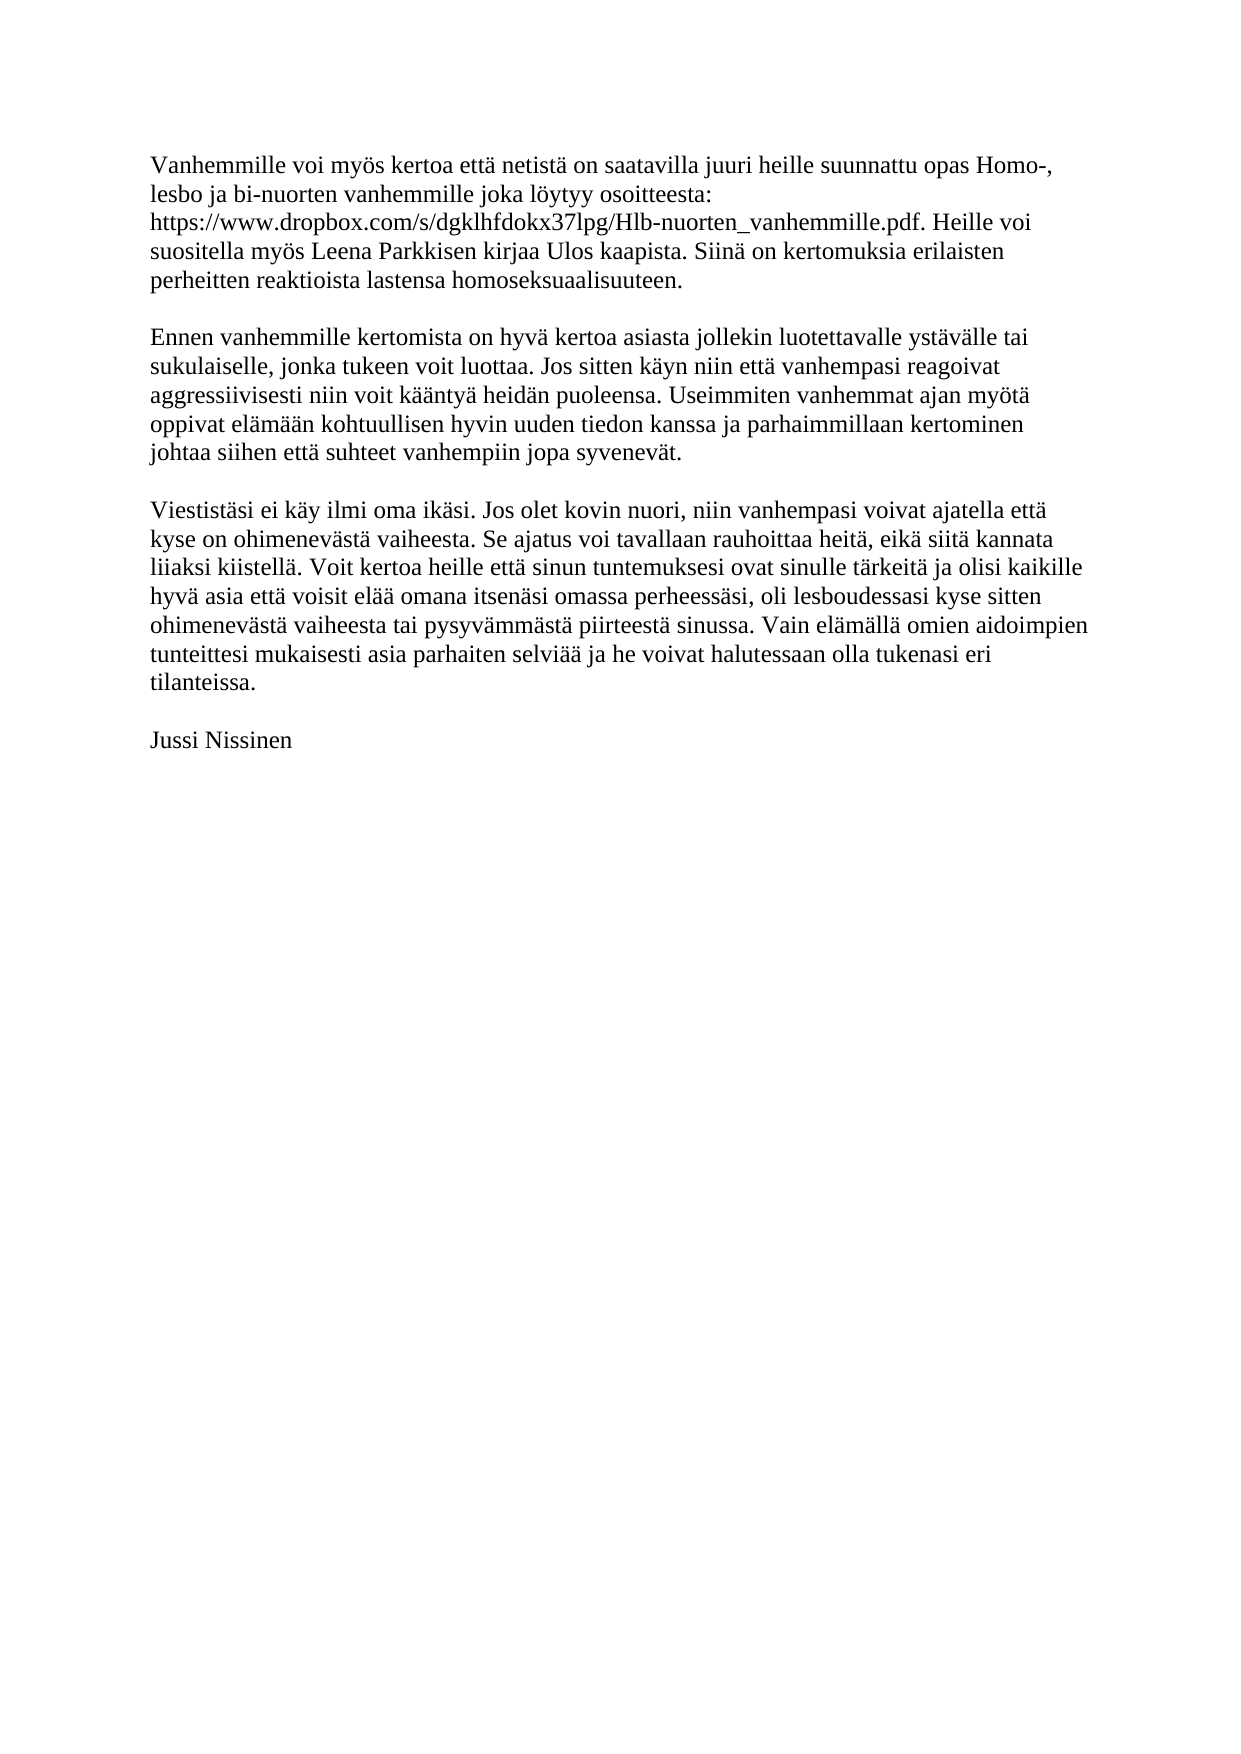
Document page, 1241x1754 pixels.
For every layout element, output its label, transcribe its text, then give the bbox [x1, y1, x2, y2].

text Vanhemmille voi myös kertoa että netistä on saatavilla juuri heille suunnattu opas Homo-, lesbo ja bi-nuorten vanhemmille joka löytyy osoitteesta: https://www.dropbox.com/s/dgklhfdokx37lpg/Hlb-nuorten_vanhemmille.pdf. Heille voi suositella myös Leena Parkkisen kirjaa Ulos kaapista. Siinä on kertomuksia erilaisten perheitten reaktioista lastensa homoseksuaalisuuteen. Ennen vanhemmille kertomista on hyvä kertoa asiasta jollekin luotettavalle ystävälle tai sukulaiselle, jonka tukeen voit luottaa. Jos sitten käyn niin että vanhempasi reagoivat aggressiivisesti niin voit kääntyä heidän puoleensa. Useimmiten vanhemmat ajan myötä oppivat elämään kohtuullisen hyvin uuden tiedon kanssa ja parhaimmillaan kertominen johtaa siihen että suhteet vanhempiin jopa syvenevät. Viestistäsi ei käy ilmi oma ikäsi. Jos olet kovin nuori, niin vanhempasi voivat ajatella että kyse on ohimenevästä vaiheesta. Se ajatus voi tavallaan rauhoittaa heitä, eikä siitä kannata liiaksi kiistellä. Voit kertoa heille että sinun tuntemuksesi ovat sinulle tärkeitä ja olisi kaikille hyvä asia että voisit elää omana itsenäsi omassa perheessäsi, oli lesboudessasi kyse sitten ohimenevästä vaiheesta tai pysyvämmästä piirteestä sinussa. Vain elämällä omien aidoimpien tunteittesi mukaisesti asia parhaiten selviää ja he voivat halutessaan olla tukenasi eri tilanteissa. Jussi Nissinen [150, 150, 1090, 754]
